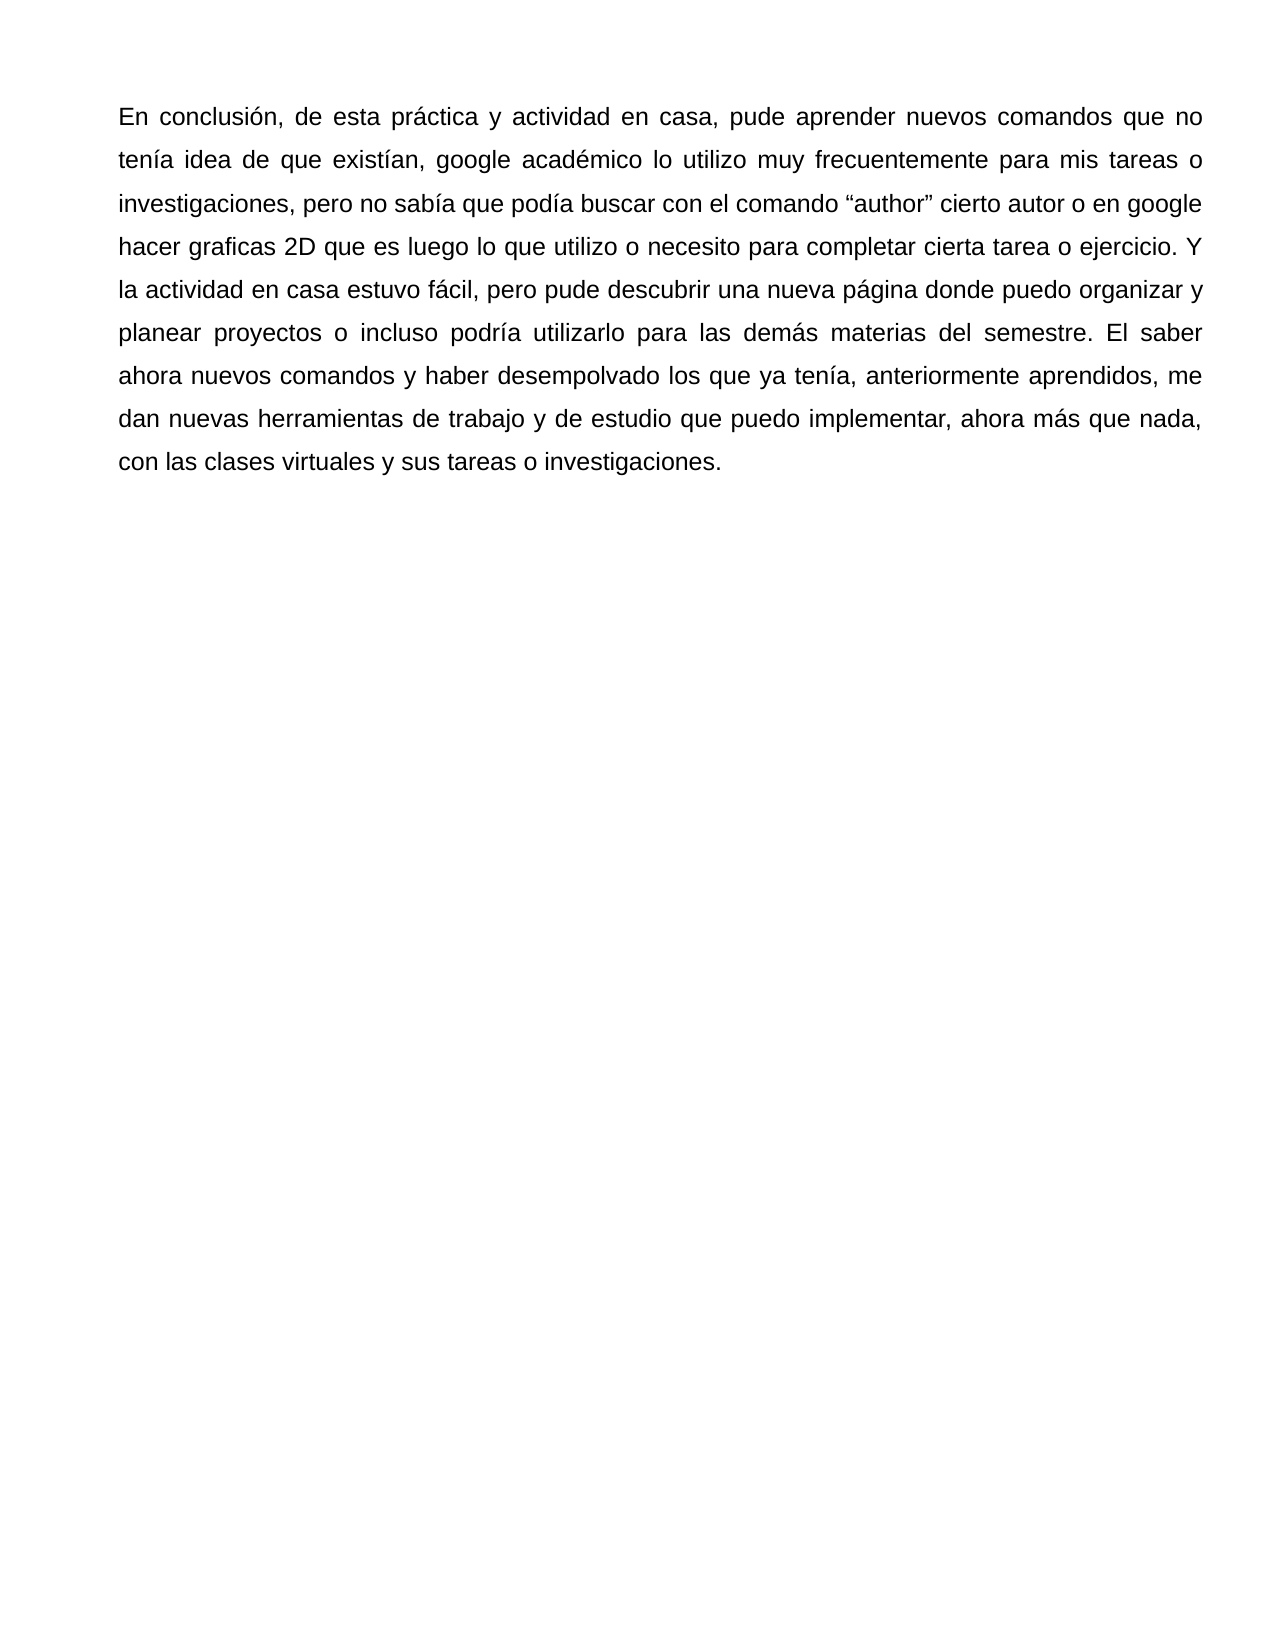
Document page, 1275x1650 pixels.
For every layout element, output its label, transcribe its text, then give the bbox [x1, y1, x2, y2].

text En conclusión, de esta práctica y actividad en casa, pude aprender nuevos comandos que no tenía idea de que existían, google académico lo utilizo muy frecuentemente para mis tareas o investigaciones, pero no sabía que podía buscar con el comando “author” cierto autor o en google hacer graficas 2D que es luego lo que utilizo o necesito para completar cierta tarea o ejercicio. Y la actividad en casa estuvo fácil, pero pude descubrir una nueva página donde puedo organizar y planear proyectos o incluso podría utilizarlo para las demás materias del semestre. El saber ahora nuevos comandos y haber desempolvado los que ya tenía, anteriormente aprendidos, me dan nuevas herramientas de trabajo y de estudio que puedo implementar, ahora más que nada, con las clases virtuales y sus tareas o investigaciones. [118, 102, 1205, 476]
